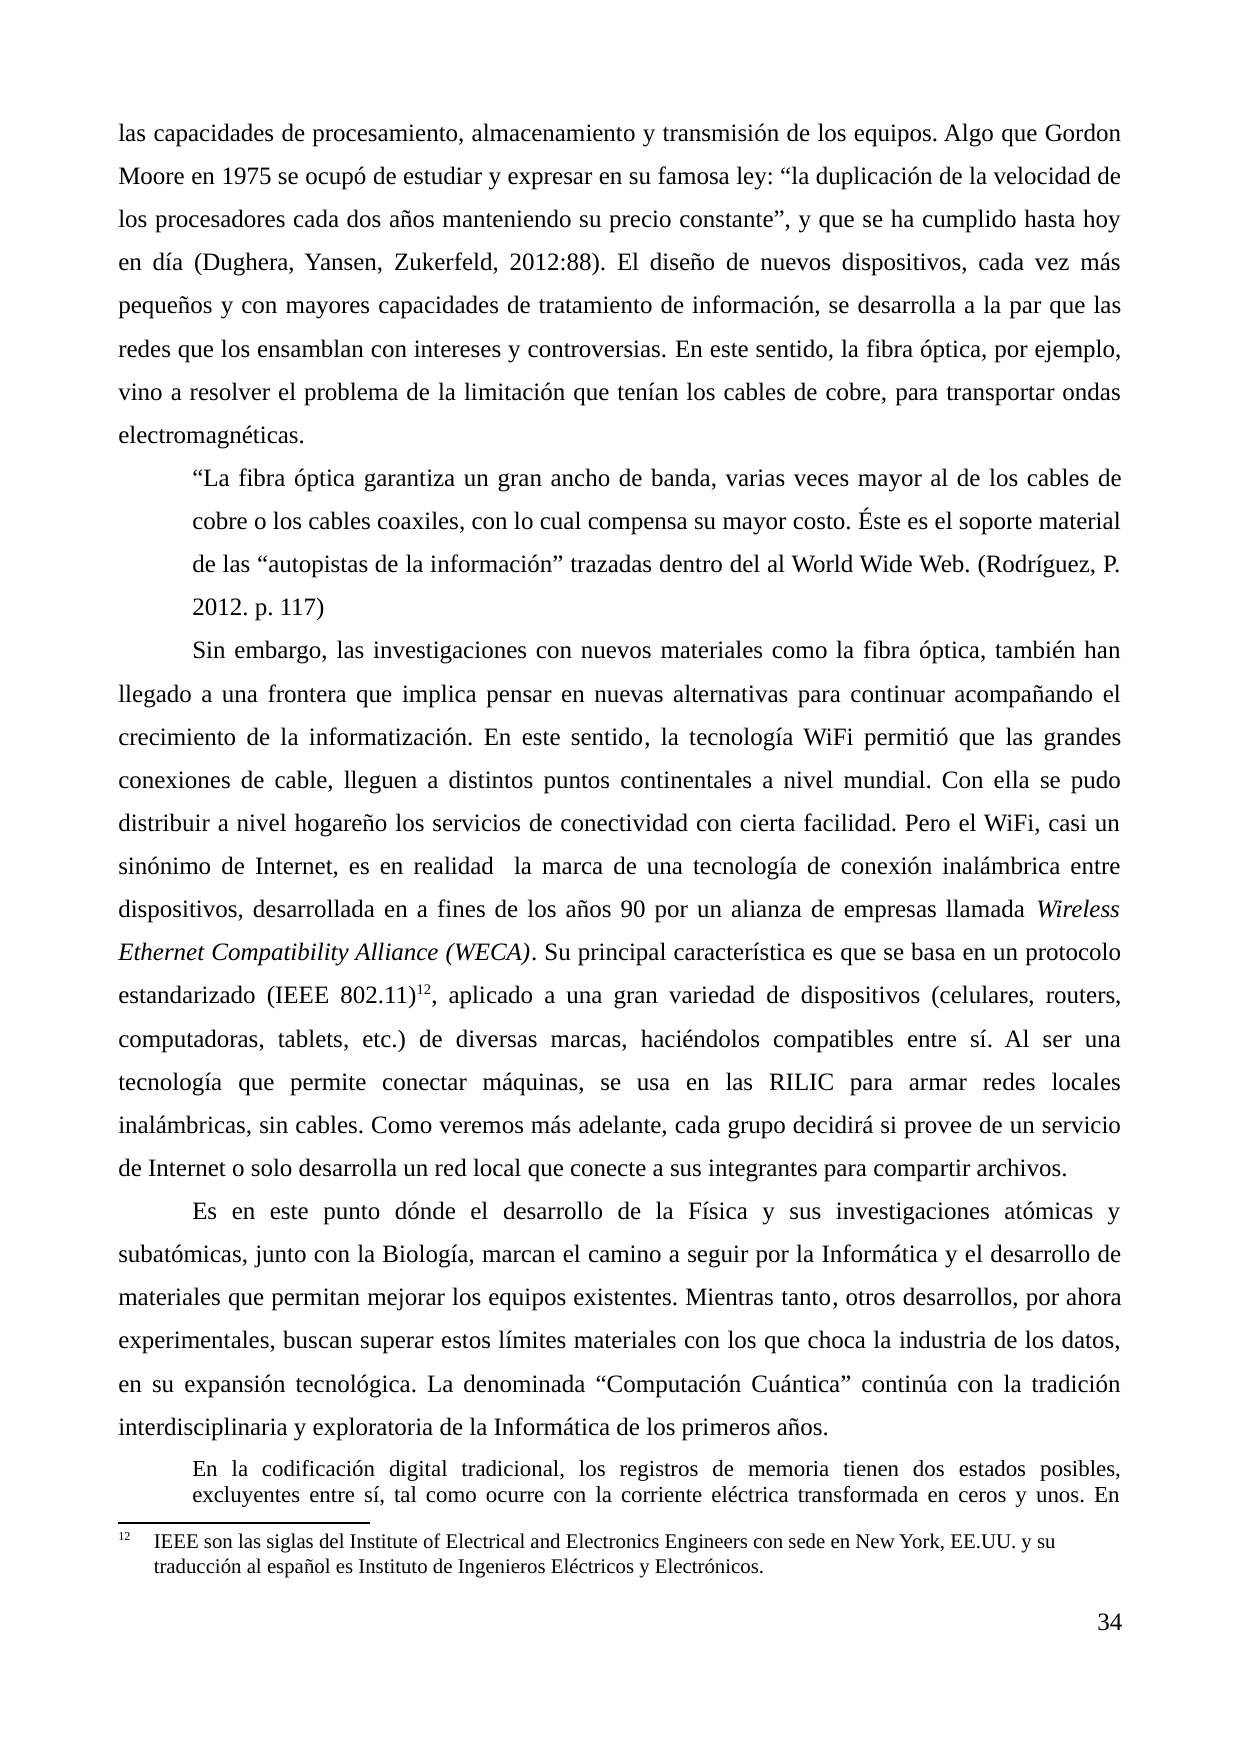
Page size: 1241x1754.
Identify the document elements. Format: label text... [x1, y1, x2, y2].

text “La fibra óptica garantiza un gran ancho de banda, varias veces mayor al de los cables de cobre o los cables coaxiles, con lo cual compensa su mayor costo. Éste es el soporte material de las “autopistas de la información” trazadas dentro del al World Wide Web. (Rodríguez, P. 2012. p. 117) [192, 463, 1122, 621]
text IEEE son las siglas del Institute of Electrical and Electronics Engineers con sede en New York, EE.UU. y su traducción al español es Instituto de Ingenieros Eléctricos y Electrónicos. [118, 1529, 1122, 1578]
text Sin embargo, las investigaciones con nuevos materiales como la fibra óptica, también han llegado a una frontera que implica pensar en nuevas alternativas para continuar acompañando el crecimiento de la informatización. En este sentido, la tecnología WiFi permitió que las grandes conexiones de cable, lleguen a distintos puntos continentales a nivel mundial. Con ella se pudo distribuir a nivel hogareño los servicios de conectividad con cierta facilidad. Pero el WiFi, casi un sinónimo de Internet, es en realidad la marca de una tecnología de conexión inalámbrica entre dispositivos, desarrollada en a fines de los años 90 por un alianza de empresas llamada Wireless Ethernet Compatibility Alliance (WECA). Su principal característica es que se basa en un protocolo estandarizado (IEEE 802.11), aplicado a una gran variedad de dispositivos (celulares, routers, computadoras, tablets, etc.) de diversas marcas, haciéndolos compatibles entre sí. Al ser una tecnología que permite conectar máquinas, se usa en las RILIC para armar redes locales inalámbricas, sin cables. Como veremos más adelante, cada grupo decidirá si provee de un servicio de Internet o solo desarrolla un red local que conecte a sus integrantes para compartir archivos. [118, 636, 1122, 1182]
text las capacidades de procesamiento, almacenamiento y transmisión de los equipos. Algo que Gordon Moore en 1975 se ocupó de estudiar y expresar en su famosa ley: “la duplicación de la velocidad de los procesadores cada dos años manteniendo su precio constante”, y que se ha cumplido hasta hoy en día (Dughera, Yansen, Zukerfeld, 2012:88). El diseño de nuevos dispositivos, cada vez más pequeños y con mayores capacidades de tratamiento de información, se desarrolla a la par que las redes que los ensamblan con intereses y controversias. En este sentido, la fibra óptica, por ejemplo, vino a resolver el problema de la limitación que tenían los cables de cobre, para transportar ondas electromagnéticas. [118, 118, 1122, 449]
text En la codificación digital tradicional, los registros de memoria tienen dos estados posibles, excluyentes entre sí, tal como ocurre con la corriente eléctrica transformada en ceros y unos. En [192, 1455, 1122, 1508]
text Es en este punto dónde el desarrollo de la Física y sus investigaciones atómicas y subatómicas, junto con la Biología, marcan el camino a seguir por la Informática y el desarrollo de materiales que permitan mejorar los equipos existentes. Mientras tanto, otros desarrollos, por ahora experimentales, buscan superar estos límites materiales con los que choca la industria de los datos, en su expansión tecnológica. La denominada “Computación Cuántica” continúa con la tradición interdisciplinaria y exploratoria de la Informática de los primeros años. [118, 1196, 1122, 1441]
